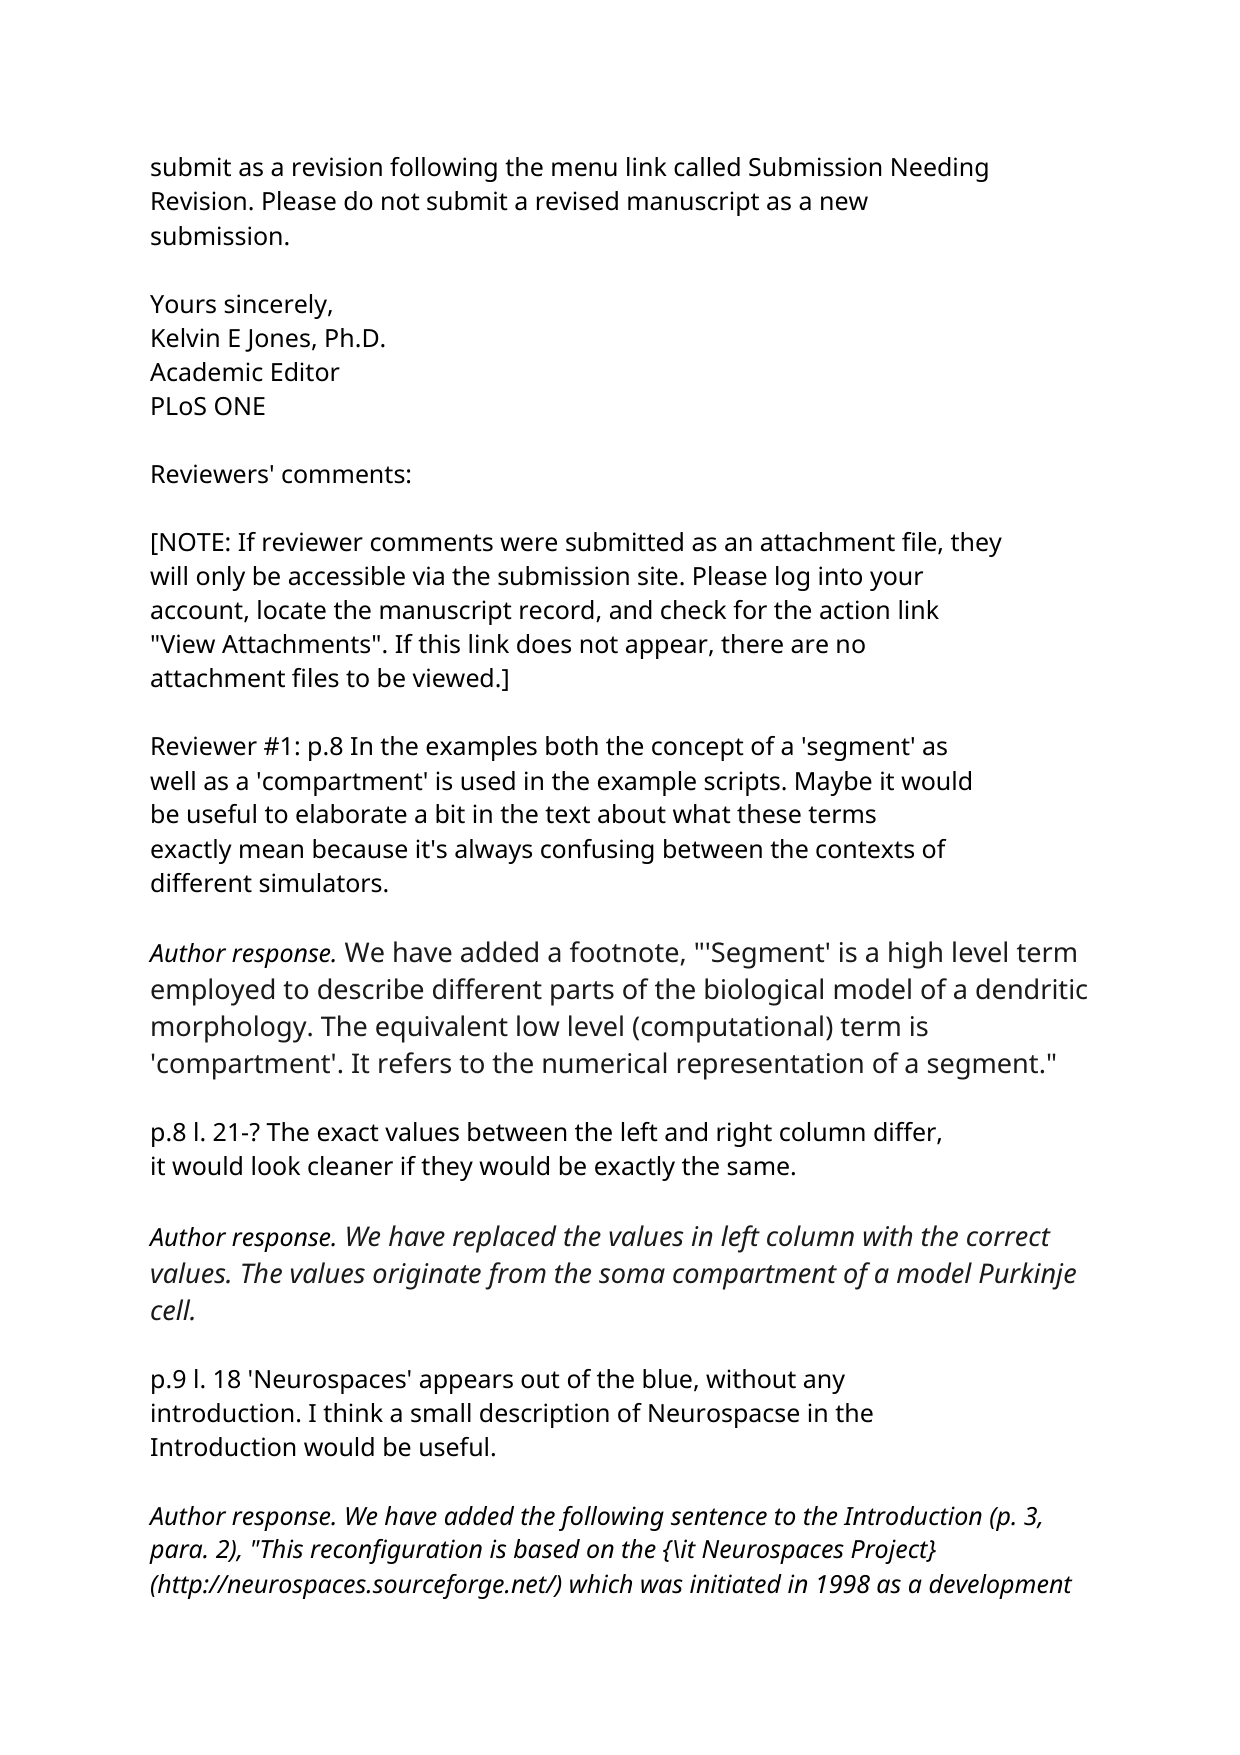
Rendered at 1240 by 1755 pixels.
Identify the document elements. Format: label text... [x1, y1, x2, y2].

text Revision. Please do not submit a revised manuscript as a new [150, 184, 1089, 218]
text Academic Editor [150, 354, 1089, 388]
text PLoS ONE [150, 388, 1089, 422]
text it would look cleaner if they would be exactly the same. [150, 1149, 1089, 1183]
text Yours sincerely, [150, 286, 1089, 320]
text different simulators. [150, 865, 1089, 899]
text Reviewers' comments: [150, 457, 1089, 491]
text Author response. We have replaced the values in left column with the correct values. The values originate from the soma compartment of a model Purkinje cell. [150, 1217, 1089, 1328]
text well as a 'compartment' is used in the example scripts. Maybe it would [150, 763, 1089, 797]
text Reviewer #1: p.8 In the examples both the concept of a 'segment' as [150, 729, 1089, 763]
text Introduction would be useful. [150, 1430, 1089, 1464]
text Author response. We have added a footnote, "'Segment' is a high level term employed to describe different parts of the biological model of a dendritic morphology. The equivalent low level (computational) term is 'compartment'. It refers to the numerical representation of a segment." [150, 933, 1089, 1081]
text "View Attachments". If this link does not appear, there are no [150, 627, 1089, 661]
text [NOTE: If reviewer comments were submitted as an attachment file, they [150, 525, 1089, 559]
text Kelvin E Jones, Ph.D. [150, 320, 1089, 354]
text account, locate the manuscript record, and check for the action link [150, 593, 1089, 627]
text Author response. We have added the following sentence to the Introduction (p. 3, para. 2), "This reconfiguration is based on the {\it Neurospaces Project} (http://neurospaces.sourceforge.net/) which was initiated in 1998 as a development [150, 1498, 1089, 1600]
text will only be accessible via the submission site. Please log into your [150, 559, 1089, 593]
text p.8 l. 21-? The exact values between the left and right column differ, [150, 1115, 1089, 1149]
text be useful to elaborate a bit in the text about what these terms [150, 797, 1089, 831]
text introduction. I think a small description of Neurospacse in the [150, 1396, 1089, 1430]
text submit as a revision following the menu link called Submission Needing [150, 150, 1089, 184]
text attachment files to be viewed.] [150, 661, 1089, 695]
text submission. [150, 218, 1089, 252]
text exactly mean because it's always confusing between the contexts of [150, 831, 1089, 865]
text p.9 l. 18 'Neurospaces' appears out of the blue, without any [150, 1362, 1089, 1396]
